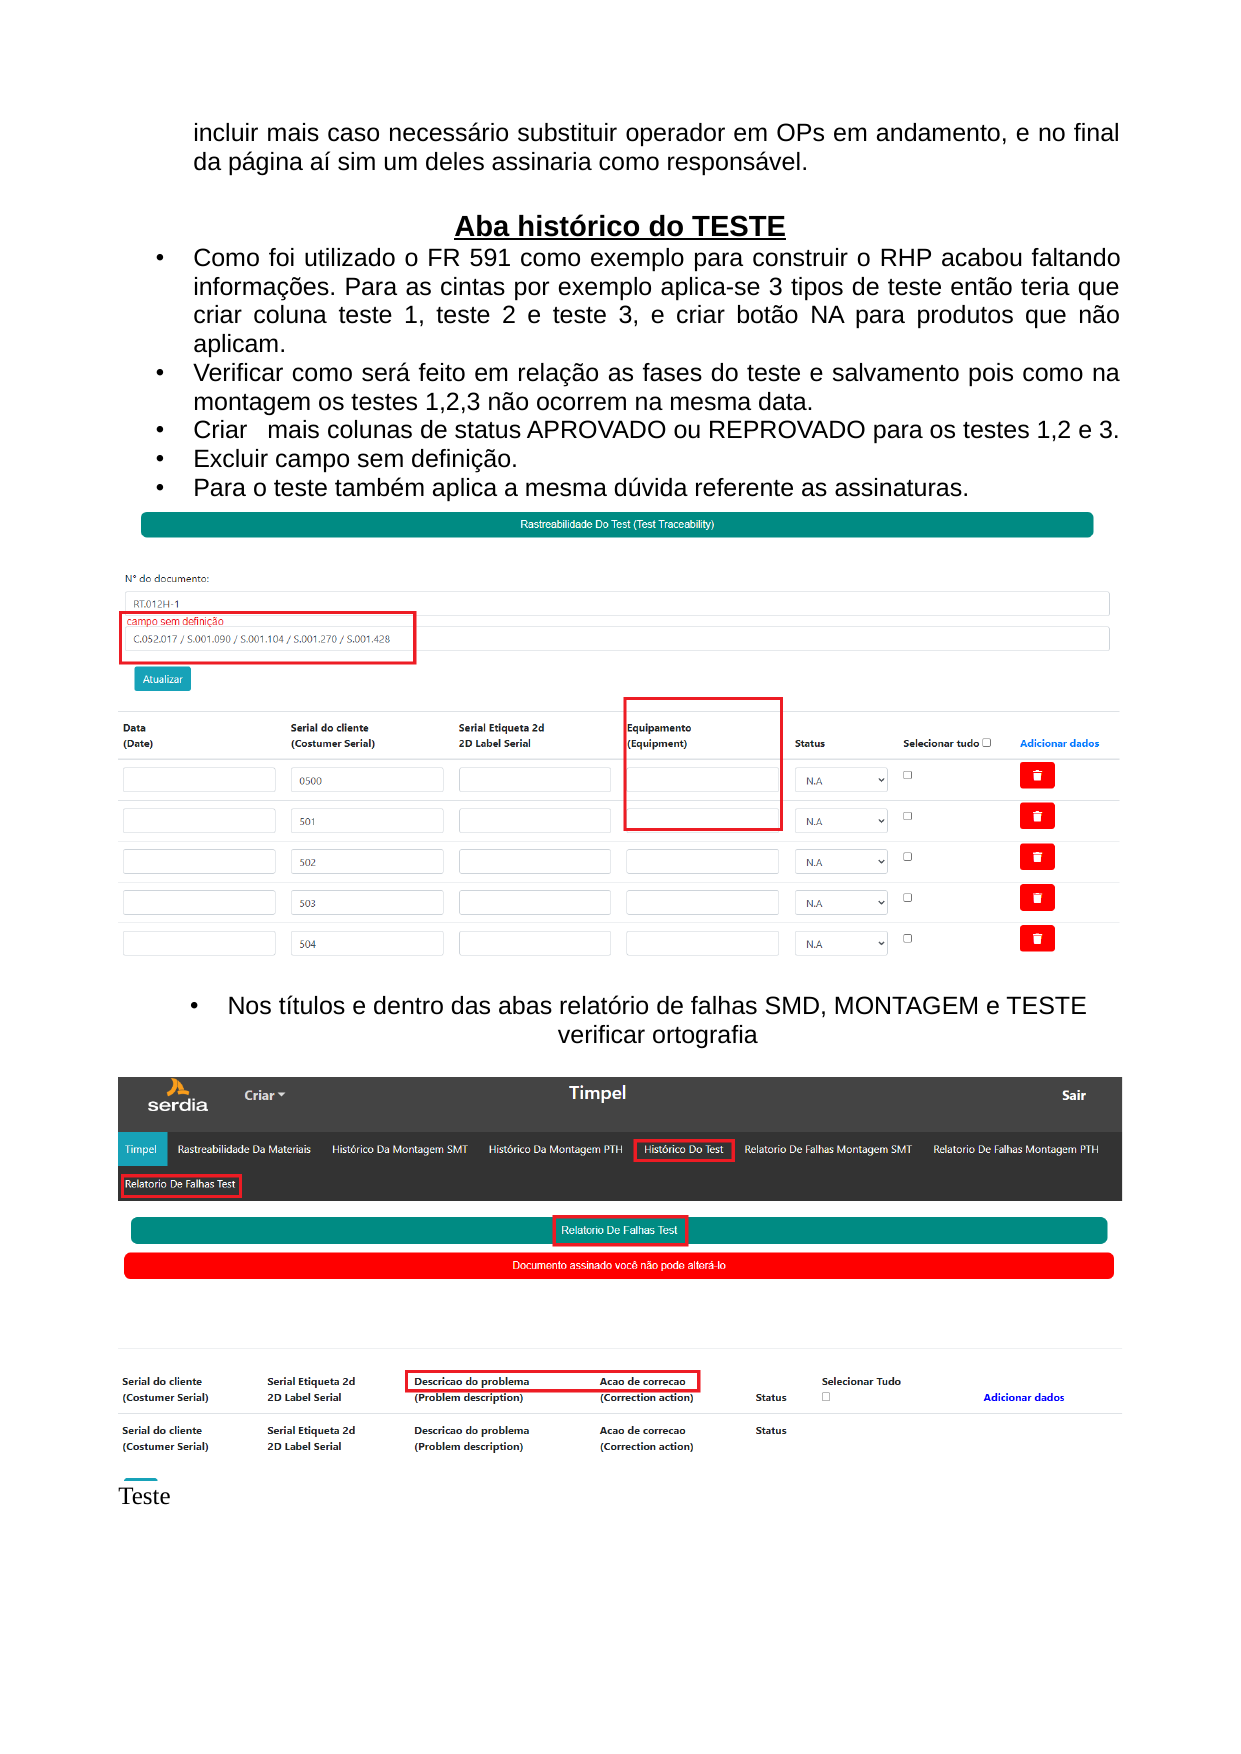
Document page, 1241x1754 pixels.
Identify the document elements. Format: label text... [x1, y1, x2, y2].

list Criar mais colunas de status APROVADO ou REPROVADO para os testes 1,2 e 3. [156, 415, 1122, 444]
list Verificar como será feito em relação as fases do teste e salvamento pois como na montagem os testes 1,2,3 não ocorrem na mesma data. [156, 358, 1122, 415]
list Excluir campo sem definição. [156, 444, 1122, 473]
list Nos títulos e dentro das abas relatório de falhas SMD, MONTAGEM e TESTE verificar ortografia [156, 991, 1122, 1049]
list incluir mais caso necessário substituir operador em OPs em andamento, e no final da página aí sim um deles assinaria como responsável. [156, 118, 1122, 176]
list Como foi utilizado o FR 591 como exemplo para construir o RHP acabou faltando informações. Para as cintas por exemplo aplica-se 3 tipos de teste então teria que criar coluna teste 1, teste 2 e teste 3, e criar botão NA para produtos que não aplicam. [156, 243, 1122, 358]
text Aba histórico do TESTE [118, 209, 1122, 243]
text Teste [118, 1481, 1122, 1509]
list Para o teste também aplica a mesma dúvida referente as assinaturas. [156, 473, 1122, 502]
